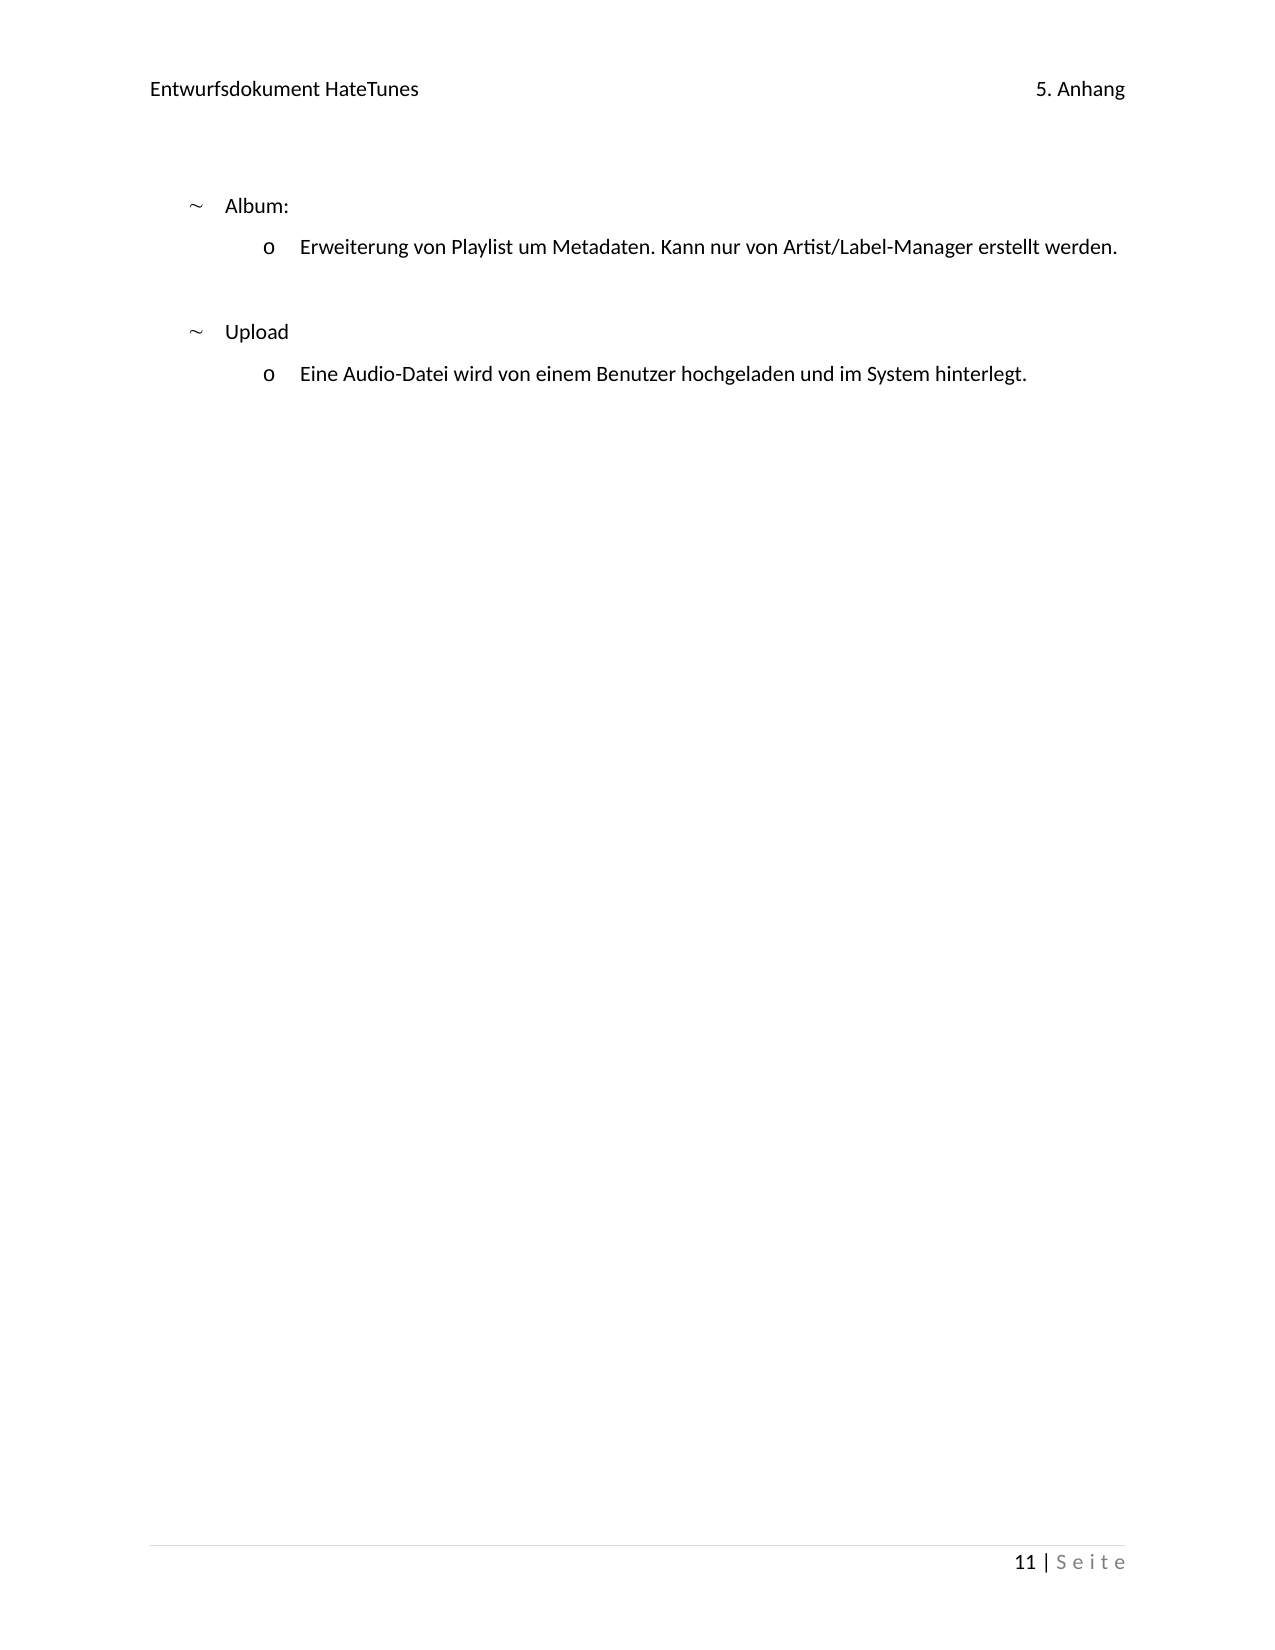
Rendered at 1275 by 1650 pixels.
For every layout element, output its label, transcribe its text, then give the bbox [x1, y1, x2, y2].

list Eine Audio-Datei wird von einem Benutzer hochgeladen und im System hinterlegt. [262, 360, 1125, 388]
list Album: [187, 192, 1125, 218]
list Upload [187, 318, 1125, 345]
list Erweiterung von Playlist um Metadaten. Kann nur von Artist/Label-Manager erstellt werden. [262, 233, 1125, 261]
